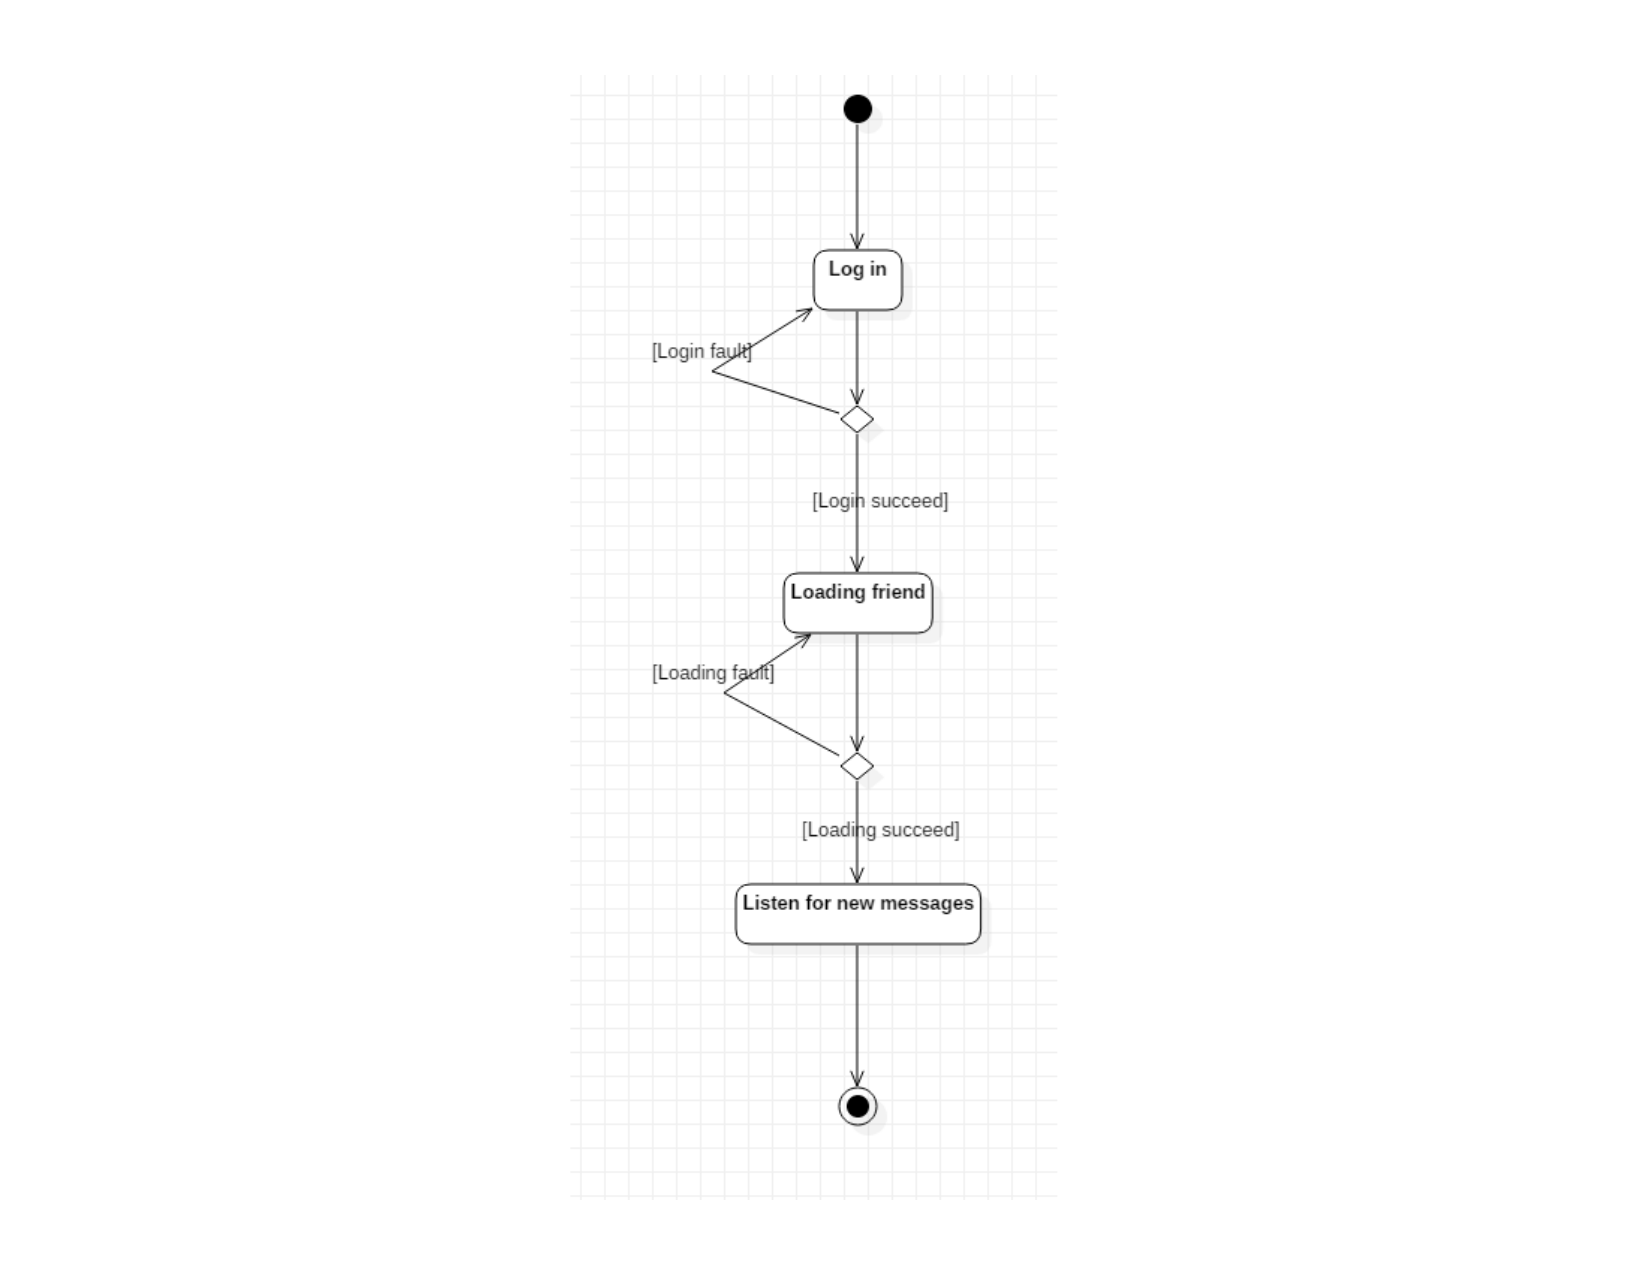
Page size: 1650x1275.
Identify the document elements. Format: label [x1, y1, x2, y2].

picture [570, 75, 1058, 1200]
